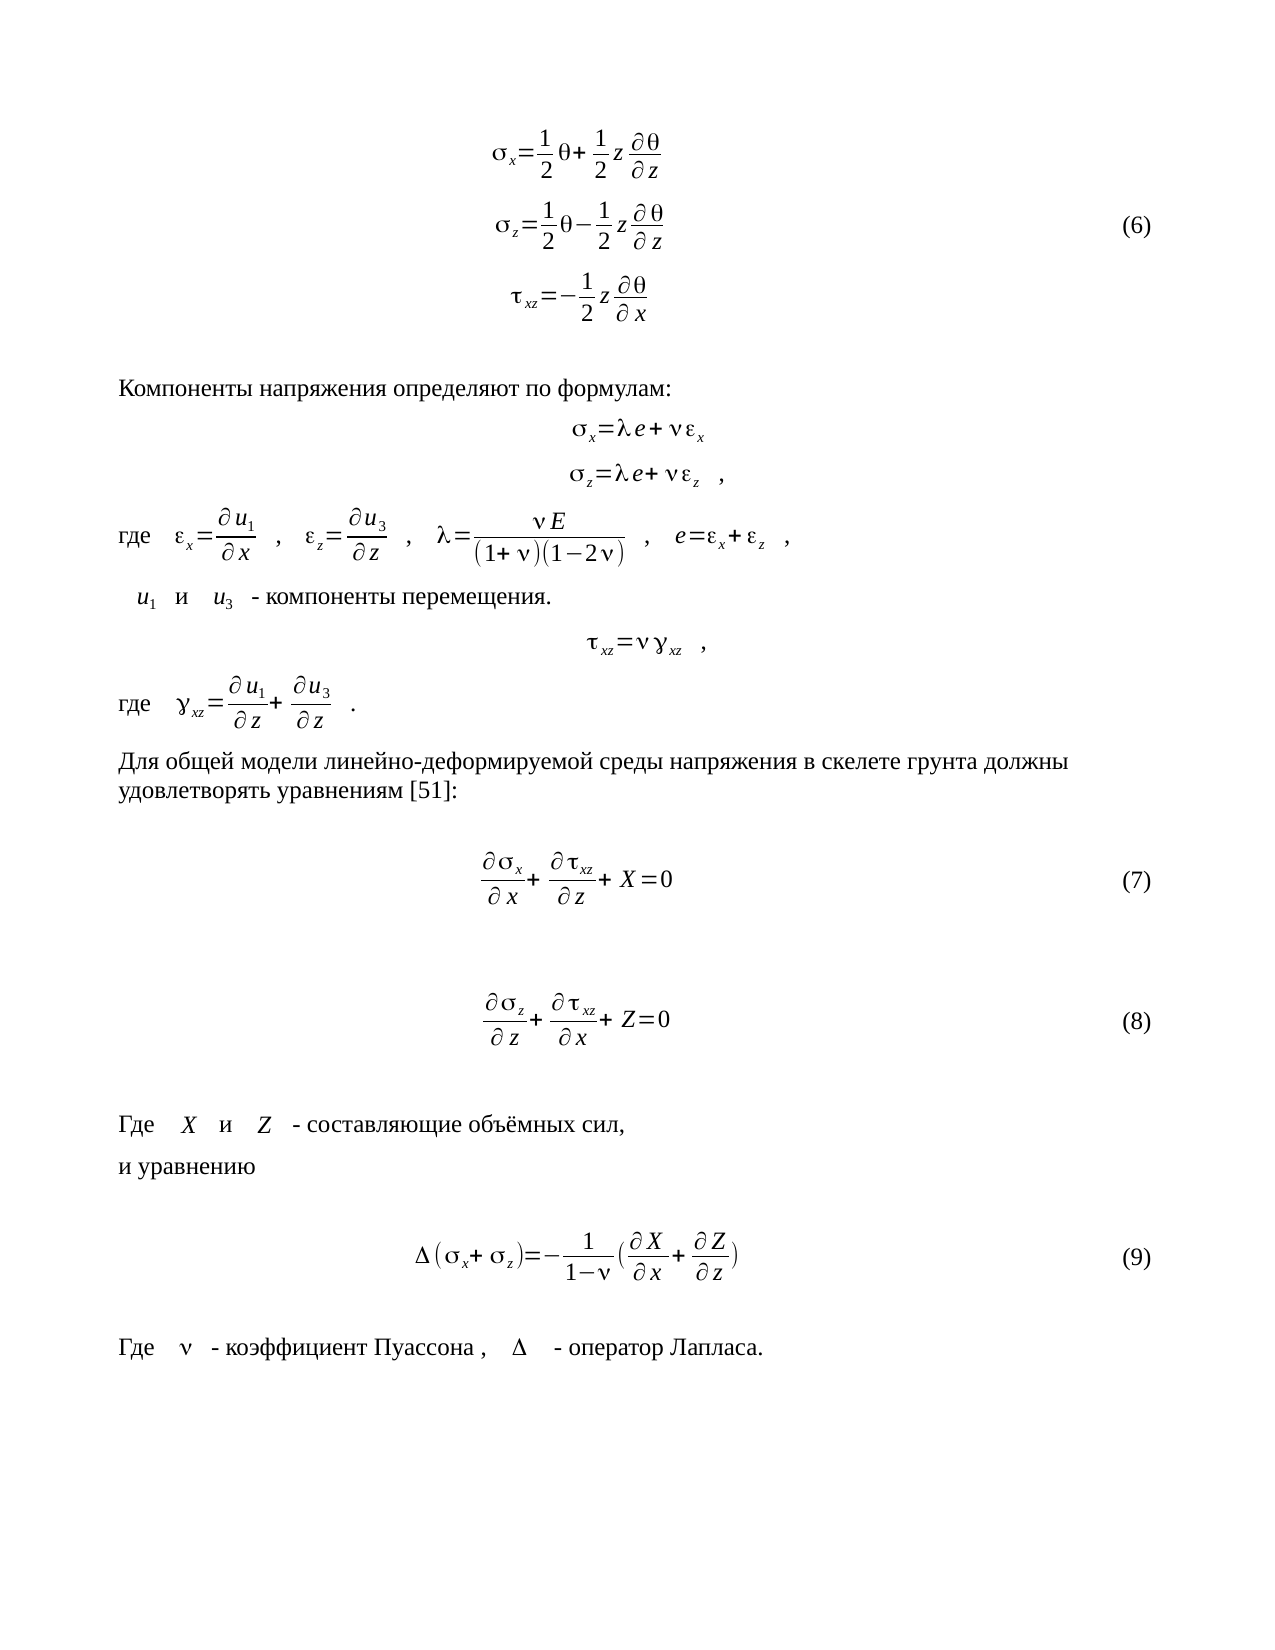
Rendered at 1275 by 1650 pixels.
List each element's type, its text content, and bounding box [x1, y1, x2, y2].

text Где и - составляющие объёмных сил, [118, 1109, 1157, 1138]
text и уравнению [118, 1151, 1157, 1179]
table_header (9) [1041, 1221, 1157, 1304]
text Для общей модели линейно-деформируемой среды напряжения в скелете грунта должны удовлетворять уравнениям [51]: [118, 746, 1157, 803]
text и - компоненты перемещения. [118, 581, 1157, 613]
text где , , , , [118, 503, 1157, 568]
table_header [118, 118, 1041, 344]
text Компоненты напряжения определяют по формулам: [118, 373, 1157, 402]
table_header [118, 1221, 1041, 1304]
text , [118, 626, 1157, 658]
table_header [118, 845, 1041, 928]
text , [118, 458, 1157, 491]
table_header [118, 985, 1041, 1068]
text Где - коэффициент Пуассона , - оператор Лапласа. [118, 1332, 1157, 1361]
table_header (8) [1041, 985, 1157, 1068]
text где . [118, 671, 1157, 733]
table_header (7) [1041, 845, 1157, 928]
table_header (6) [1041, 118, 1157, 344]
